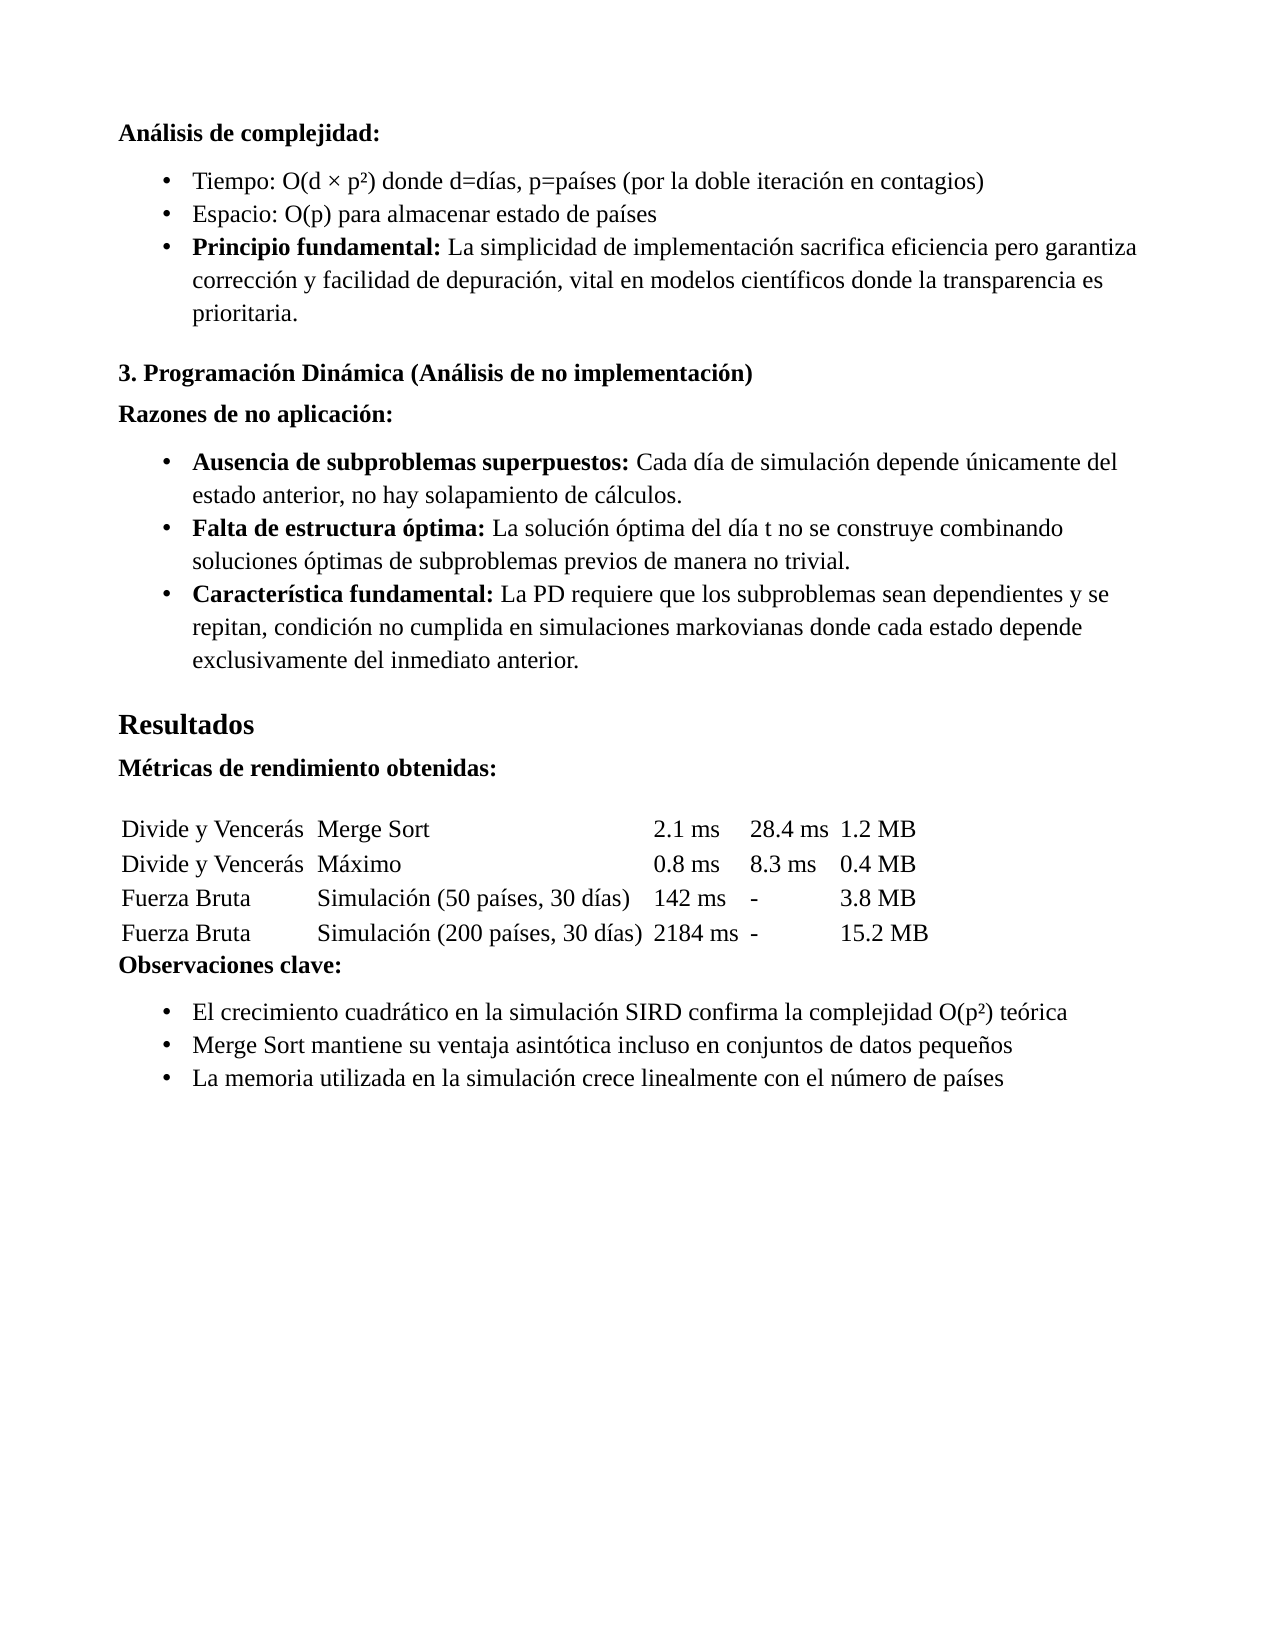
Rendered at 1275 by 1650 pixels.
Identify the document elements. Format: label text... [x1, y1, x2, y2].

list Falta de estructura óptima: La solución óptima del día t no se construye combinando soluciones óptimas de subproblemas previos de manera no trivial. [162, 513, 1157, 574]
text Razones de no aplicación: [118, 399, 1157, 428]
subtitle Resultados [118, 707, 1157, 741]
list Tiempo: O(d × p²) donde d=días, p=países (por la doble iteración en contagios) [162, 166, 1157, 194]
table_cell Divide y Vencerás [118, 846, 314, 881]
table_cell - [747, 915, 837, 950]
table_header [314, 801, 650, 811]
table_cell Simulación (200 países, 30 días) [314, 915, 650, 950]
subtitle 3. Programación Dinámica (Análisis de no implementación) [118, 358, 1157, 387]
table_cell Simulación (50 países, 30 días) [314, 881, 650, 915]
table_header [837, 801, 942, 811]
table_header [747, 801, 837, 811]
table_cell 8.3 ms [747, 846, 837, 881]
table_cell Merge Sort [314, 811, 650, 846]
table_header [118, 801, 314, 811]
table_cell 2184 ms [650, 915, 747, 950]
table_cell 142 ms [650, 881, 747, 915]
table_cell Fuerza Bruta [118, 915, 314, 950]
table_cell 0.4 MB [837, 846, 942, 881]
list Merge Sort mantiene su ventaja asintótica incluso en conjuntos de datos pequeños [162, 1030, 1157, 1059]
list Característica fundamental: La PD requiere que los subproblemas sean dependientes y se repitan, condición no cumplida en simulaciones markovianas donde cada estado depende exclusivamente del inmediato anterior. [162, 579, 1157, 674]
table_header [650, 801, 747, 811]
table_cell - [747, 881, 837, 915]
text Observaciones clave: [118, 950, 1157, 978]
list Ausencia de subproblemas superpuestos: Cada día de simulación depende únicamente del estado anterior, no hay solapamiento de cálculos. [162, 447, 1157, 508]
table_cell Fuerza Bruta [118, 881, 314, 915]
text Métricas de rendimiento obtenidas: [118, 753, 1157, 782]
list El crecimiento cuadrático en la simulación SIRD confirma la complejidad O(p²) teórica [162, 997, 1157, 1026]
table_cell 28.4 ms [747, 811, 837, 846]
text Análisis de complejidad: [118, 118, 1157, 147]
table_cell 15.2 MB [837, 915, 942, 950]
table_cell Divide y Vencerás [118, 811, 314, 846]
table_cell 3.8 MB [837, 881, 942, 915]
table_cell Máximo [314, 846, 650, 881]
table_cell 1.2 MB [837, 811, 942, 846]
list La memoria utilizada en la simulación crece linealmente con el número de países [162, 1063, 1157, 1092]
list Principio fundamental: La simplicidad de implementación sacrifica eficiencia pero garantiza corrección y facilidad de depuración, vital en modelos científicos donde la transparencia es prioritaria. [162, 232, 1157, 327]
table_cell 0.8 ms [650, 846, 747, 881]
list Espacio: O(p) para almacenar estado de países [162, 199, 1157, 227]
table_cell 2.1 ms [650, 811, 747, 846]
